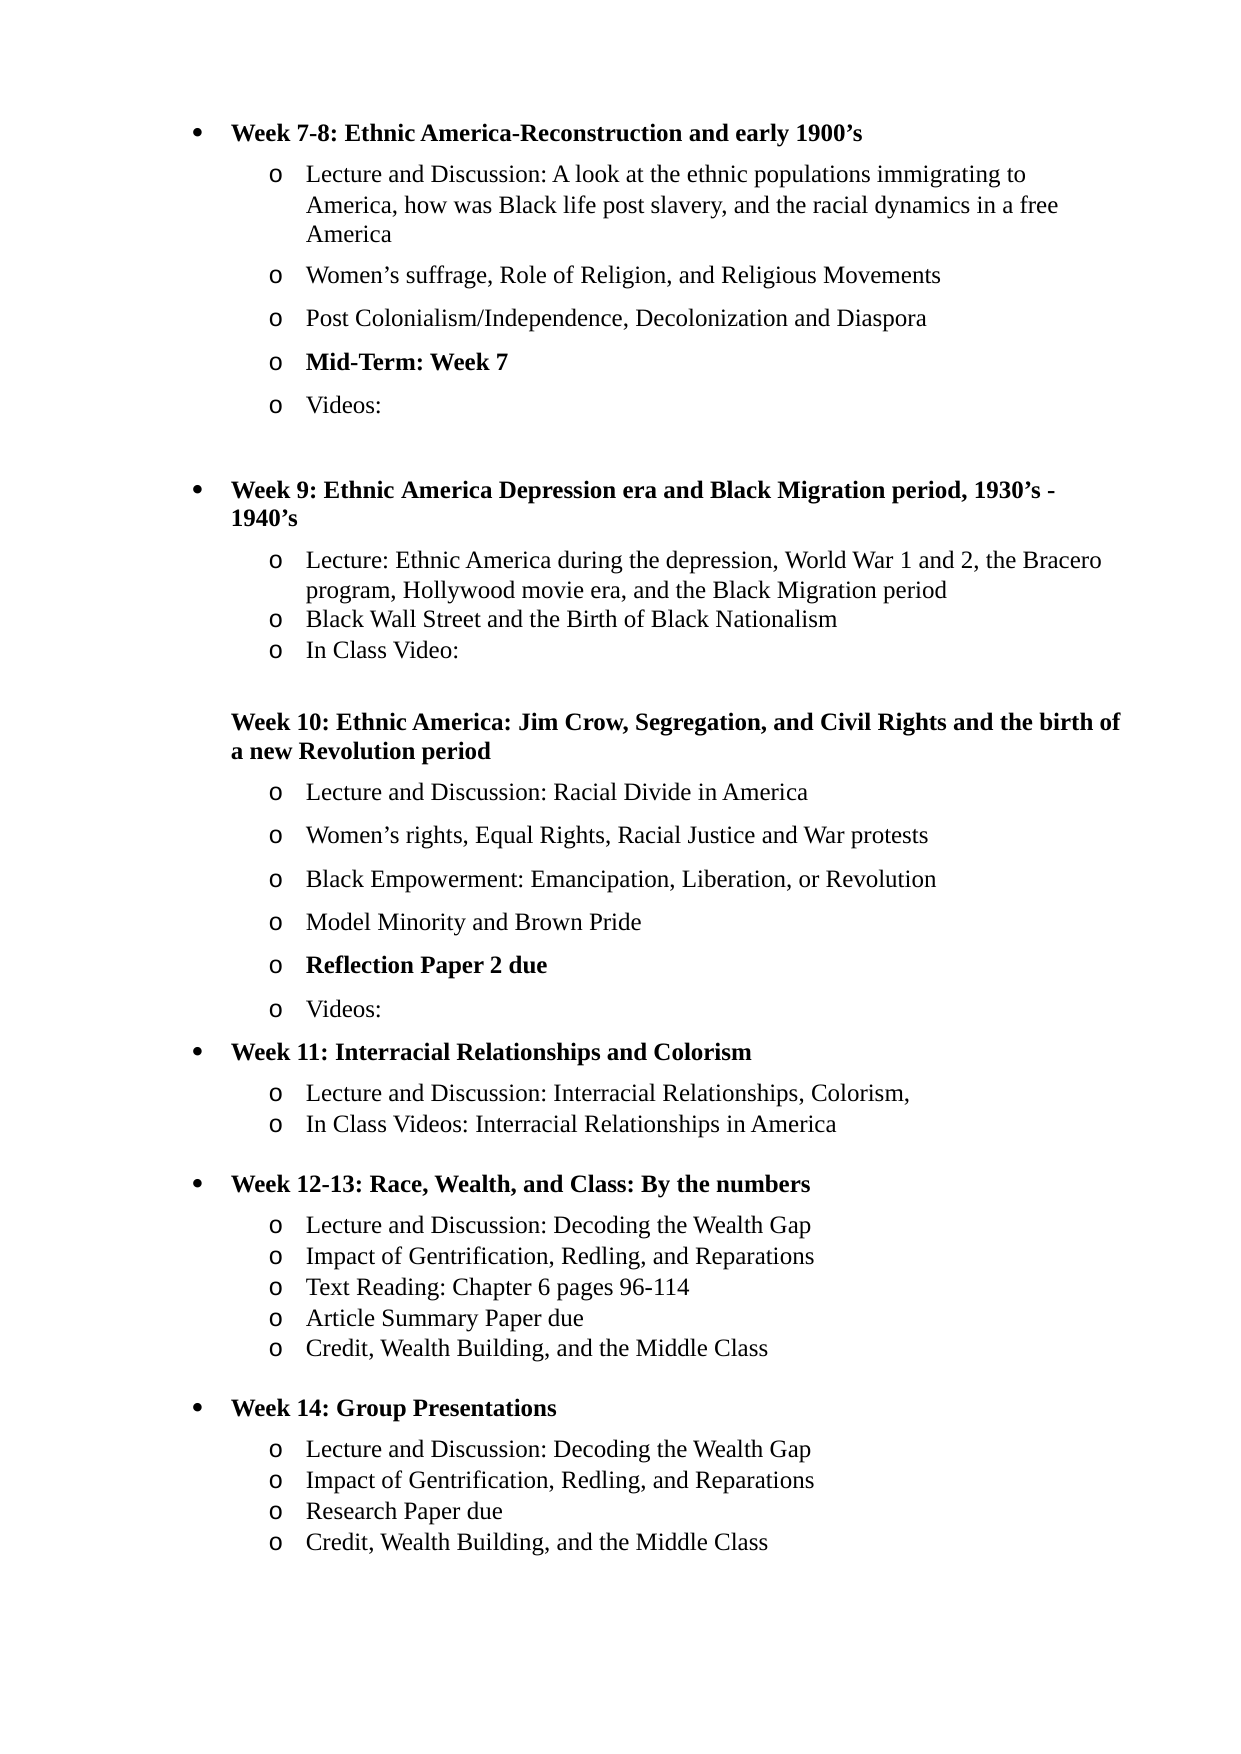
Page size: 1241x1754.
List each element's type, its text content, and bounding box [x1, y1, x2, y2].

list Week 11: Interracial Relationships and Colorism [193, 1037, 1122, 1066]
list Week 14: Group Presentations [193, 1393, 1122, 1422]
list Week 10: Ethnic America: Jim Crow, Segregation, and Civil Rights and the birth of a new Revolution period [231, 707, 1122, 765]
list In Class Video: [268, 635, 1122, 666]
list Lecture and Discussion: Decoding the Wealth Gap [268, 1434, 1122, 1465]
list Credit, Wealth Building, and the Middle Class [268, 1333, 1122, 1364]
list Lecture: Ethnic America during the depression, World War 1 and 2, the Bracero program, Hollywood movie era, and the Black Migration period [268, 545, 1122, 604]
list Week 7-8: Ethnic America-Reconstruction and early 1900’s [193, 118, 1122, 147]
list Text Reading: Chapter 6 pages 96-114 [268, 1272, 1122, 1303]
list Black Empowerment: Emancipation, Liberation, or Revolution [268, 864, 1122, 895]
list Credit, Wealth Building, and the Middle Class [268, 1527, 1122, 1558]
list Impact of Gentrification, Redling, and Reparations [268, 1465, 1122, 1496]
list Model Minority and Brown Pride [268, 907, 1122, 938]
list Reflection Paper 2 due [268, 951, 1122, 981]
list Women’s rights, Equal Rights, Racial Justice and War protests [268, 821, 1122, 851]
list Article Summary Paper due [268, 1303, 1122, 1333]
list Black Wall Street and the Birth of Black Nationalism [268, 604, 1122, 635]
list Women’s suffrage, Role of Religion, and Religious Movements [268, 260, 1122, 291]
list Post Colonialism/Independence, Decolonization and Diaspora [268, 303, 1122, 334]
list Mid-Term: Week 7 [268, 347, 1122, 378]
list Lecture and Discussion: Interracial Relationships, Colorism, [268, 1078, 1122, 1109]
list Research Paper due [268, 1496, 1122, 1527]
list Week 9: Ethnic America Depression era and Black Migration period, 1930’s -1940’s [193, 475, 1122, 532]
list Lecture and Discussion: Decoding the Wealth Gap [268, 1210, 1122, 1241]
list Videos: [268, 390, 1122, 421]
list In Class Videos: Interracial Relationships in America [268, 1109, 1122, 1140]
list Videos: [268, 994, 1122, 1025]
list Lecture and Discussion: Racial Divide in America [268, 777, 1122, 808]
list Impact of Gentrification, Redling, and Reparations [268, 1241, 1122, 1272]
list Lecture and Discussion: A look at the ethnic populations immigrating to America, how was Black life post slavery, and the racial dynamics in a free America [268, 159, 1122, 248]
list Week 12-13: Race, Wealth, and Class: By the numbers [193, 1169, 1122, 1198]
